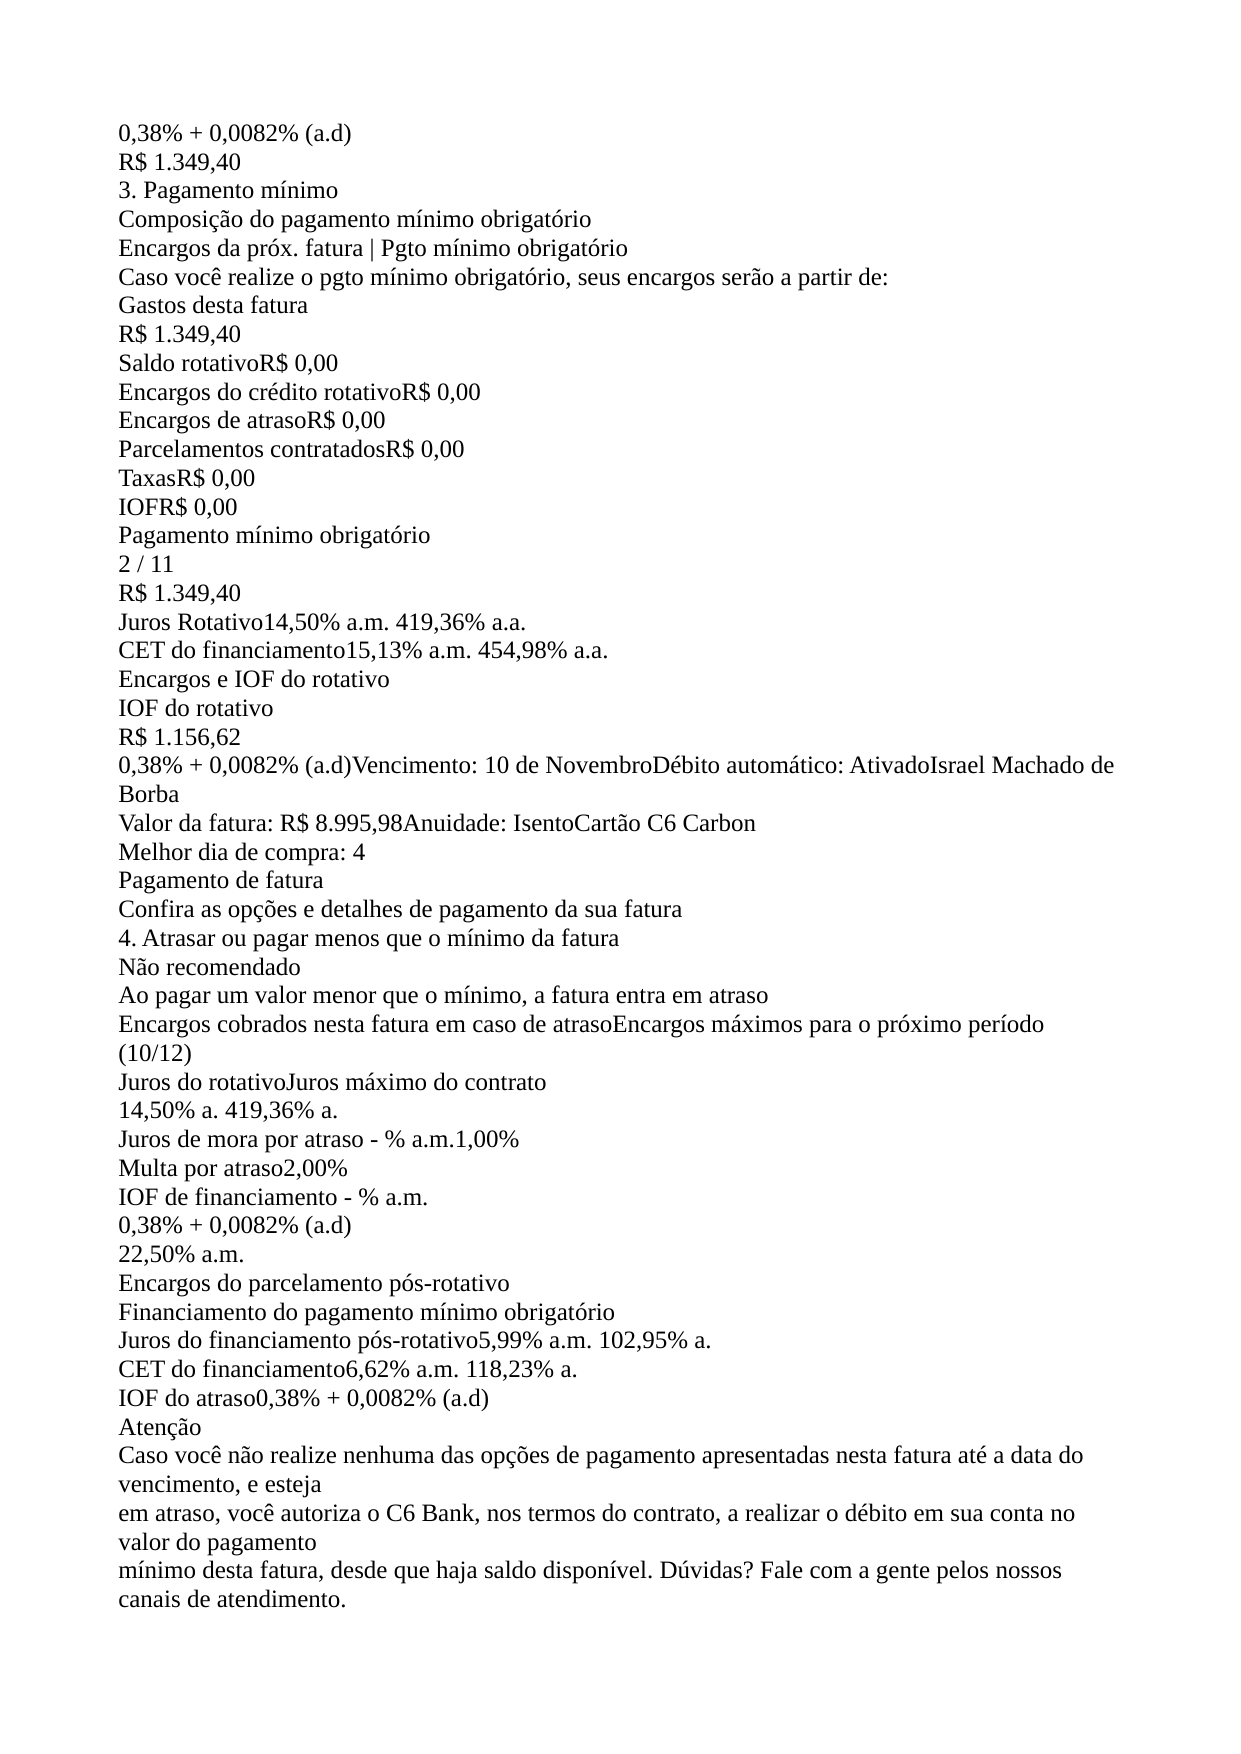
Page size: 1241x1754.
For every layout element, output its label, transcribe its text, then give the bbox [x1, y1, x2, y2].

text R$ 1.349,40 [118, 319, 1122, 348]
text R$ 1.349,40 [118, 147, 1122, 176]
text Não recomendado [118, 952, 1122, 981]
text 0,38% + 0,0082% (a.d)Vencimento: 10 de NovembroDébito automático: AtivadoIsrael Machado de Borba [118, 751, 1122, 808]
text Encargos do parcelamento pós-rotativo [118, 1268, 1122, 1297]
text CET do financiamento6,62% a.m. 118,23% a. [118, 1354, 1122, 1383]
text Ao pagar um valor menor que o mínimo, a fatura entra em atraso [118, 981, 1122, 1009]
text 3. Pagamento mínimo [118, 176, 1122, 204]
text Caso você não realize nenhuma das opções de pagamento apresentadas nesta fatura até a data do vencimento, e esteja [118, 1441, 1122, 1498]
text 22,50% a.m. [118, 1239, 1122, 1268]
text em atraso, você autoriza o C6 Bank, nos termos do contrato, a realizar o débito em sua conta no valor do pagamento [118, 1498, 1122, 1556]
text 14,50% a. 419,36% a. [118, 1096, 1122, 1124]
text IOF do rotativo [118, 693, 1122, 722]
text mínimo desta fatura, desde que haja saldo disponível. Dúvidas? Fale com a gente pelos nossos canais de atendimento. [118, 1556, 1122, 1613]
text Composição do pagamento mínimo obrigatório [118, 204, 1122, 233]
text Saldo rotativoR$ 0,00 [118, 348, 1122, 377]
text 2 / 11 [118, 549, 1122, 578]
text Financiamento do pagamento mínimo obrigatório [118, 1297, 1122, 1326]
text Encargos do crédito rotativoR$ 0,00 [118, 377, 1122, 406]
text Parcelamentos contratadosR$ 0,00 [118, 434, 1122, 463]
text Encargos e IOF do rotativo [118, 664, 1122, 693]
text 0,38% + 0,0082% (a.d) [118, 118, 1122, 147]
text CET do financiamento15,13% a.m. 454,98% a.a. [118, 636, 1122, 664]
text Multa por atraso2,00% [118, 1153, 1122, 1182]
text Juros do rotativoJuros máximo do contrato [118, 1067, 1122, 1096]
text 0,38% + 0,0082% (a.d) [118, 1211, 1122, 1239]
text Encargos cobrados nesta fatura em caso de atrasoEncargos máximos para o próximo período (10/12) [118, 1009, 1122, 1067]
text Juros de mora por atraso - % a.m.1,00% [118, 1124, 1122, 1153]
text Confira as opções e detalhes de pagamento da sua fatura [118, 894, 1122, 923]
text Encargos da próx. fatura | Pgto mínimo obrigatório [118, 233, 1122, 262]
text Pagamento mínimo obrigatório [118, 521, 1122, 549]
text Pagamento de fatura [118, 866, 1122, 894]
text R$ 1.349,40 [118, 578, 1122, 607]
text IOFR$ 0,00 [118, 492, 1122, 521]
text Valor da fatura: R$ 8.995,98Anuidade: IsentoCartão C6 Carbon [118, 808, 1122, 837]
text Juros Rotativo14,50% a.m. 419,36% a.a. [118, 607, 1122, 636]
text R$ 1.156,62 [118, 722, 1122, 751]
text TaxasR$ 0,00 [118, 463, 1122, 492]
text Caso você realize o pgto mínimo obrigatório, seus encargos serão a partir de: [118, 262, 1122, 291]
text 4. Atrasar ou pagar menos que o mínimo da fatura [118, 923, 1122, 952]
text Gastos desta fatura [118, 291, 1122, 319]
text Encargos de atrasoR$ 0,00 [118, 406, 1122, 434]
text IOF de financiamento - % a.m. [118, 1182, 1122, 1211]
text Atenção [118, 1412, 1122, 1441]
text IOF do atraso0,38% + 0,0082% (a.d) [118, 1383, 1122, 1412]
text Juros do financiamento pós-rotativo5,99% a.m. 102,95% a. [118, 1326, 1122, 1354]
text Melhor dia de compra: 4 [118, 837, 1122, 866]
